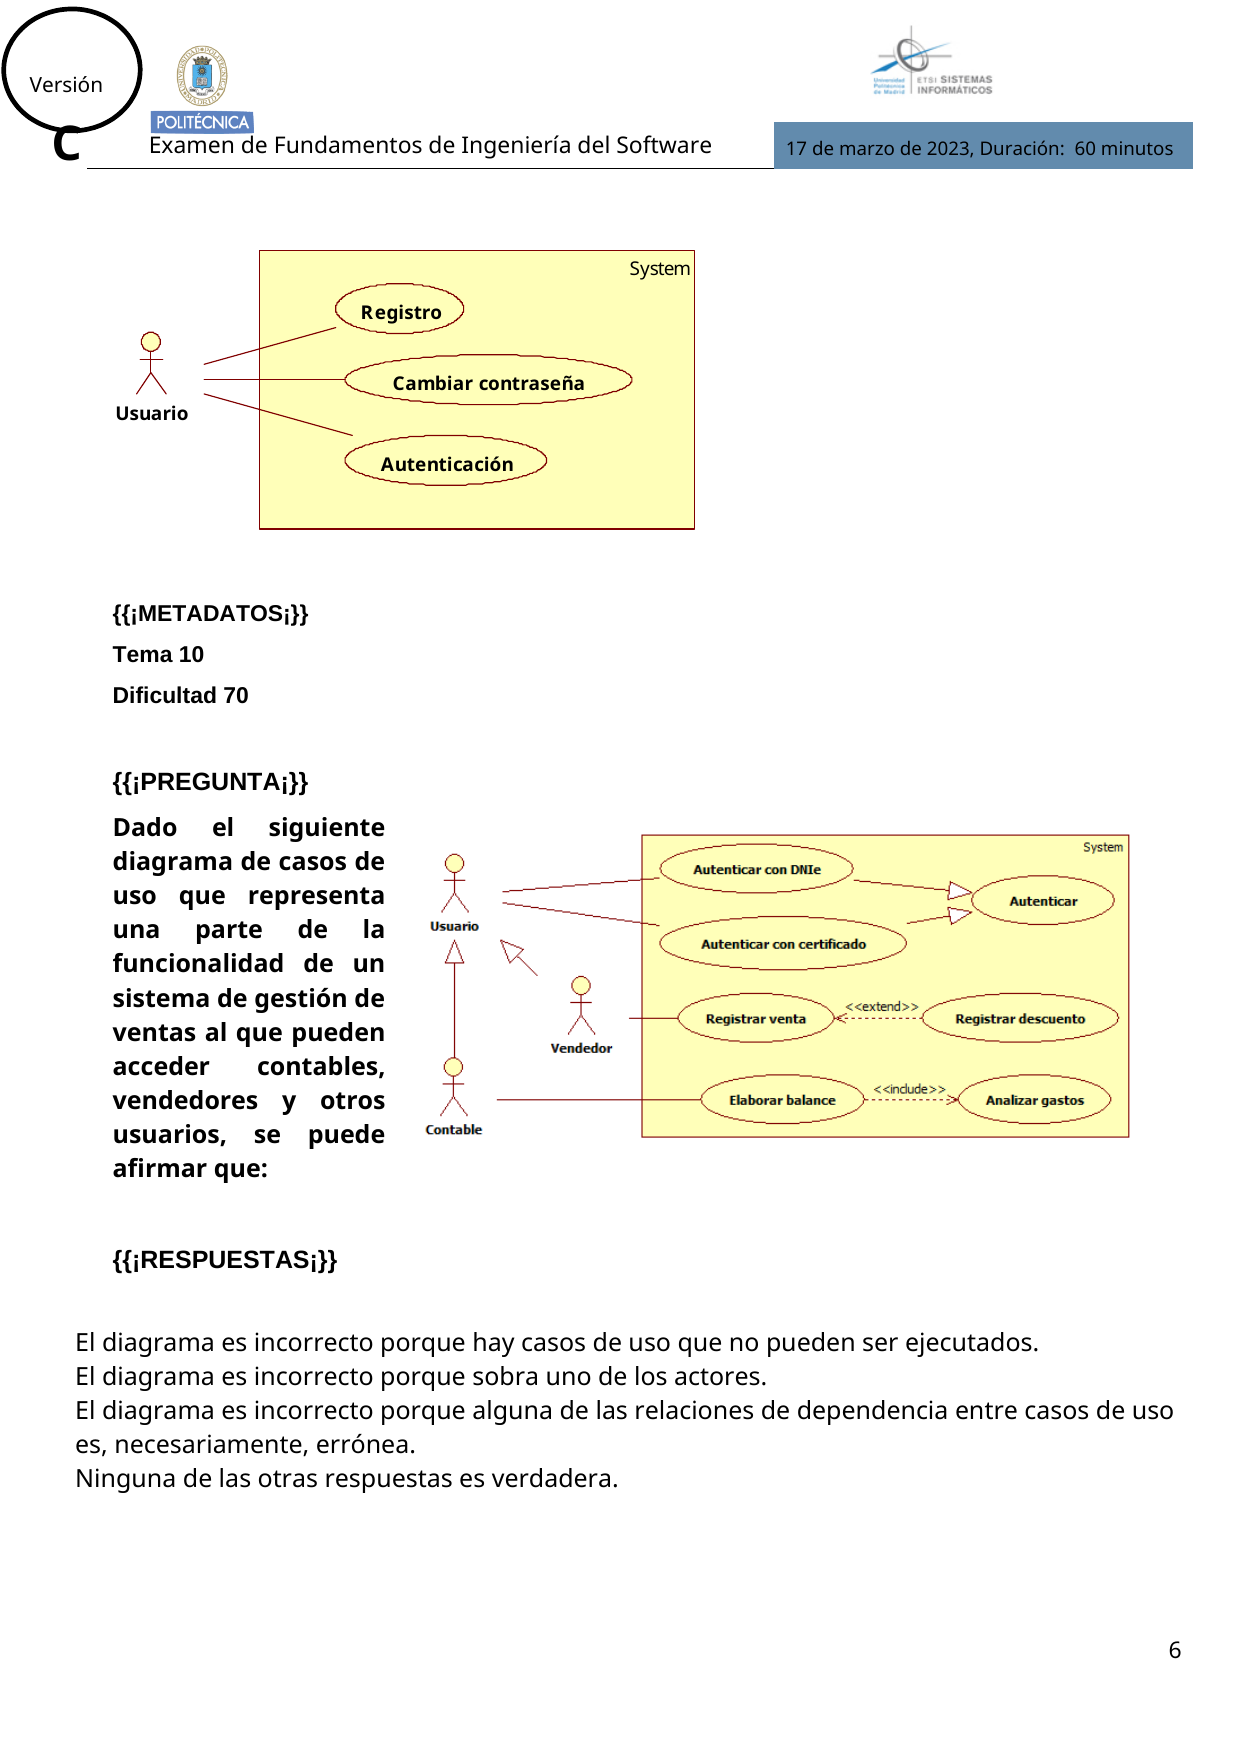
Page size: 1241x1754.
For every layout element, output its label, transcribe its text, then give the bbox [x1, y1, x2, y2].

text El diagrama es incorrecto porque sobra uno de los actores. [75, 1358, 1181, 1393]
text Tema 10 [112, 641, 1181, 668]
text Ninguna de las otras respuestas es verdadera. [75, 1461, 1181, 1495]
text El diagrama es incorrecto porque alguna de las relaciones de dependencia entre casos de uso es, necesariamente, errónea. [75, 1393, 1181, 1461]
text El diagrama es incorrecto porque hay casos de uso que no pueden ser ejecutados. [75, 1324, 1181, 1358]
text {{¡PREGUNTA¡}} [112, 767, 1181, 795]
text {{¡RESPUESTAS¡}} [112, 1245, 1181, 1274]
text {{¡METADATOS¡}} [112, 600, 1181, 627]
text Dificultad 70 [112, 682, 1181, 709]
text Dado el siguiente diagrama de casos de uso que representa una parte de la funcionalidad de un sistema de gestión de ventas al que pueden acceder contables, vendedores y otros usuarios, se puede afirmar que: [112, 810, 1181, 1184]
